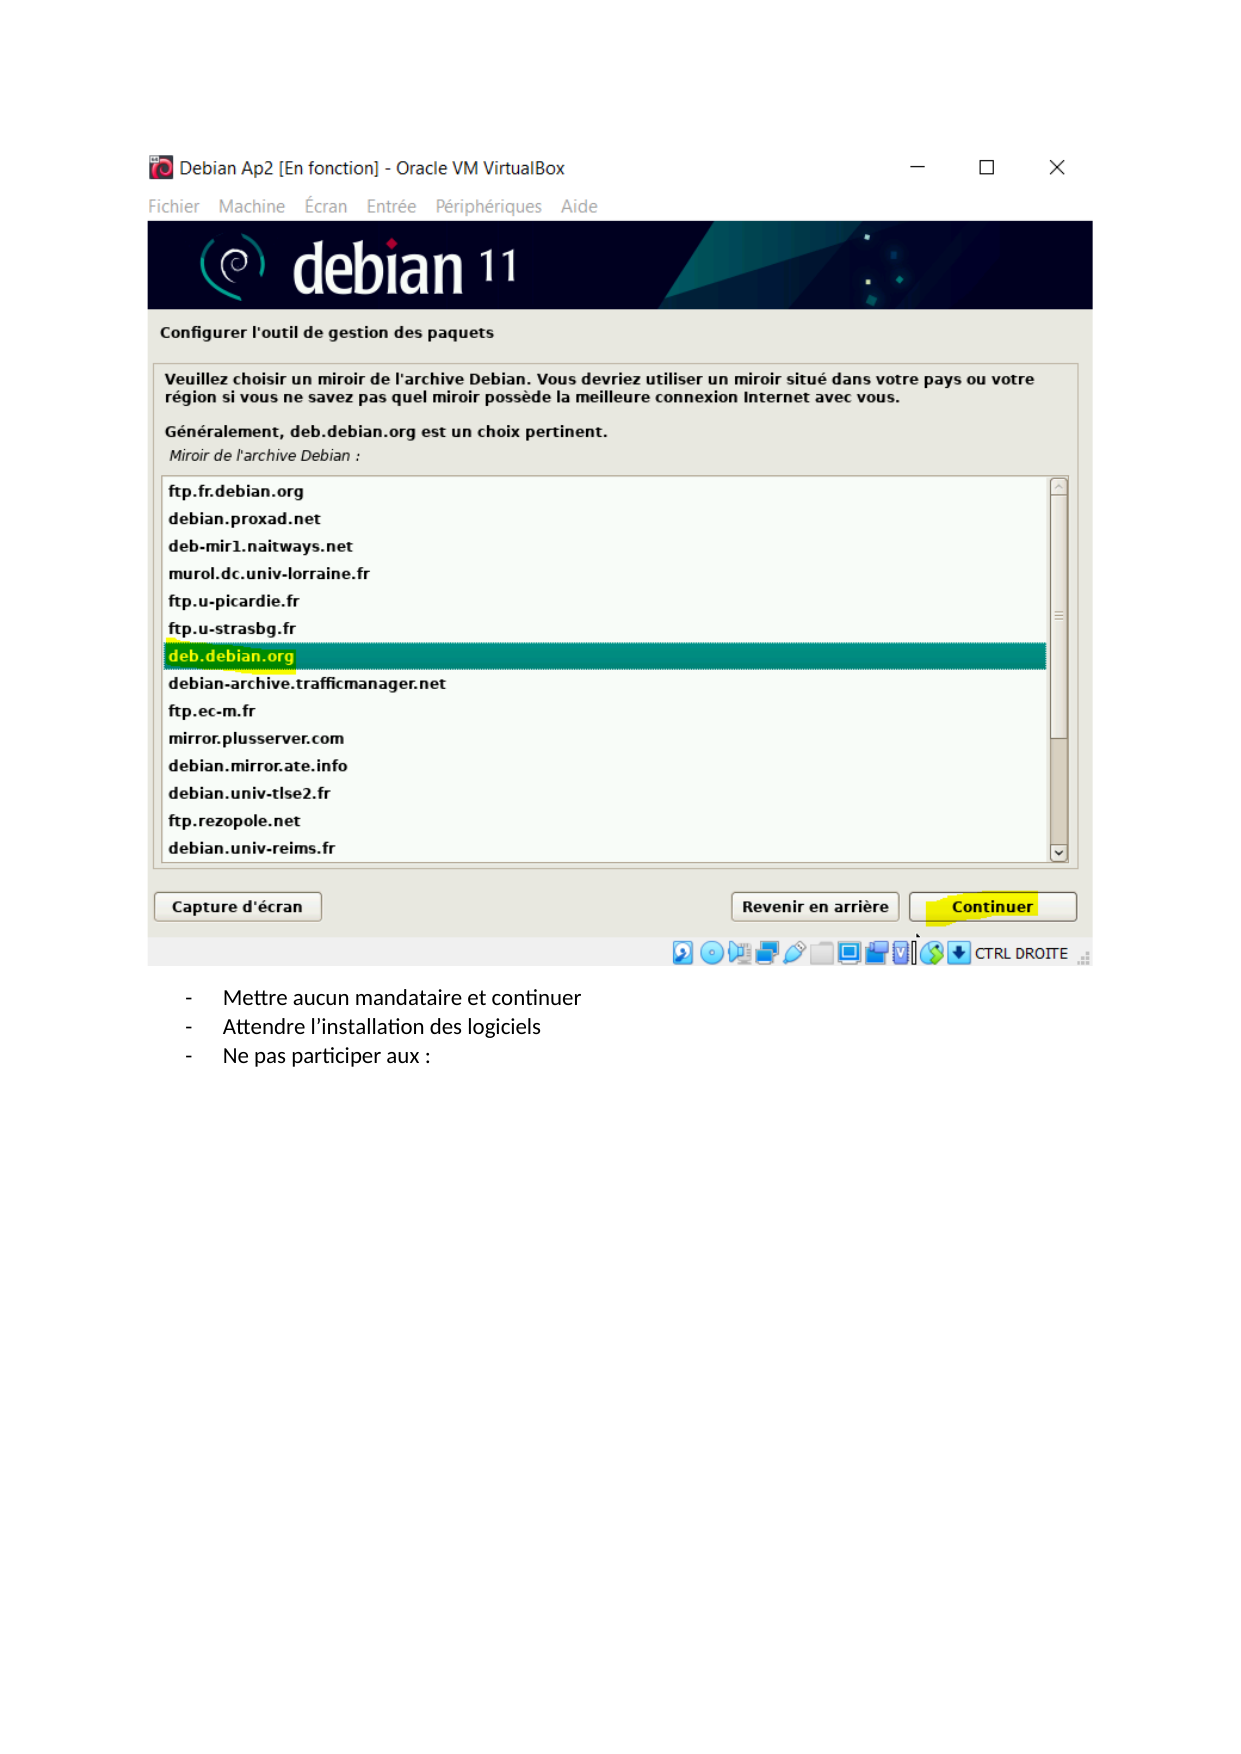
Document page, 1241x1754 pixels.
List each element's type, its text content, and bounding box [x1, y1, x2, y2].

list Mettre aucun mandataire et continuer [185, 983, 1093, 1011]
list Ne pas participer aux : [185, 1041, 1093, 1069]
list Attendre l’installation des logiciels [185, 1012, 1093, 1040]
